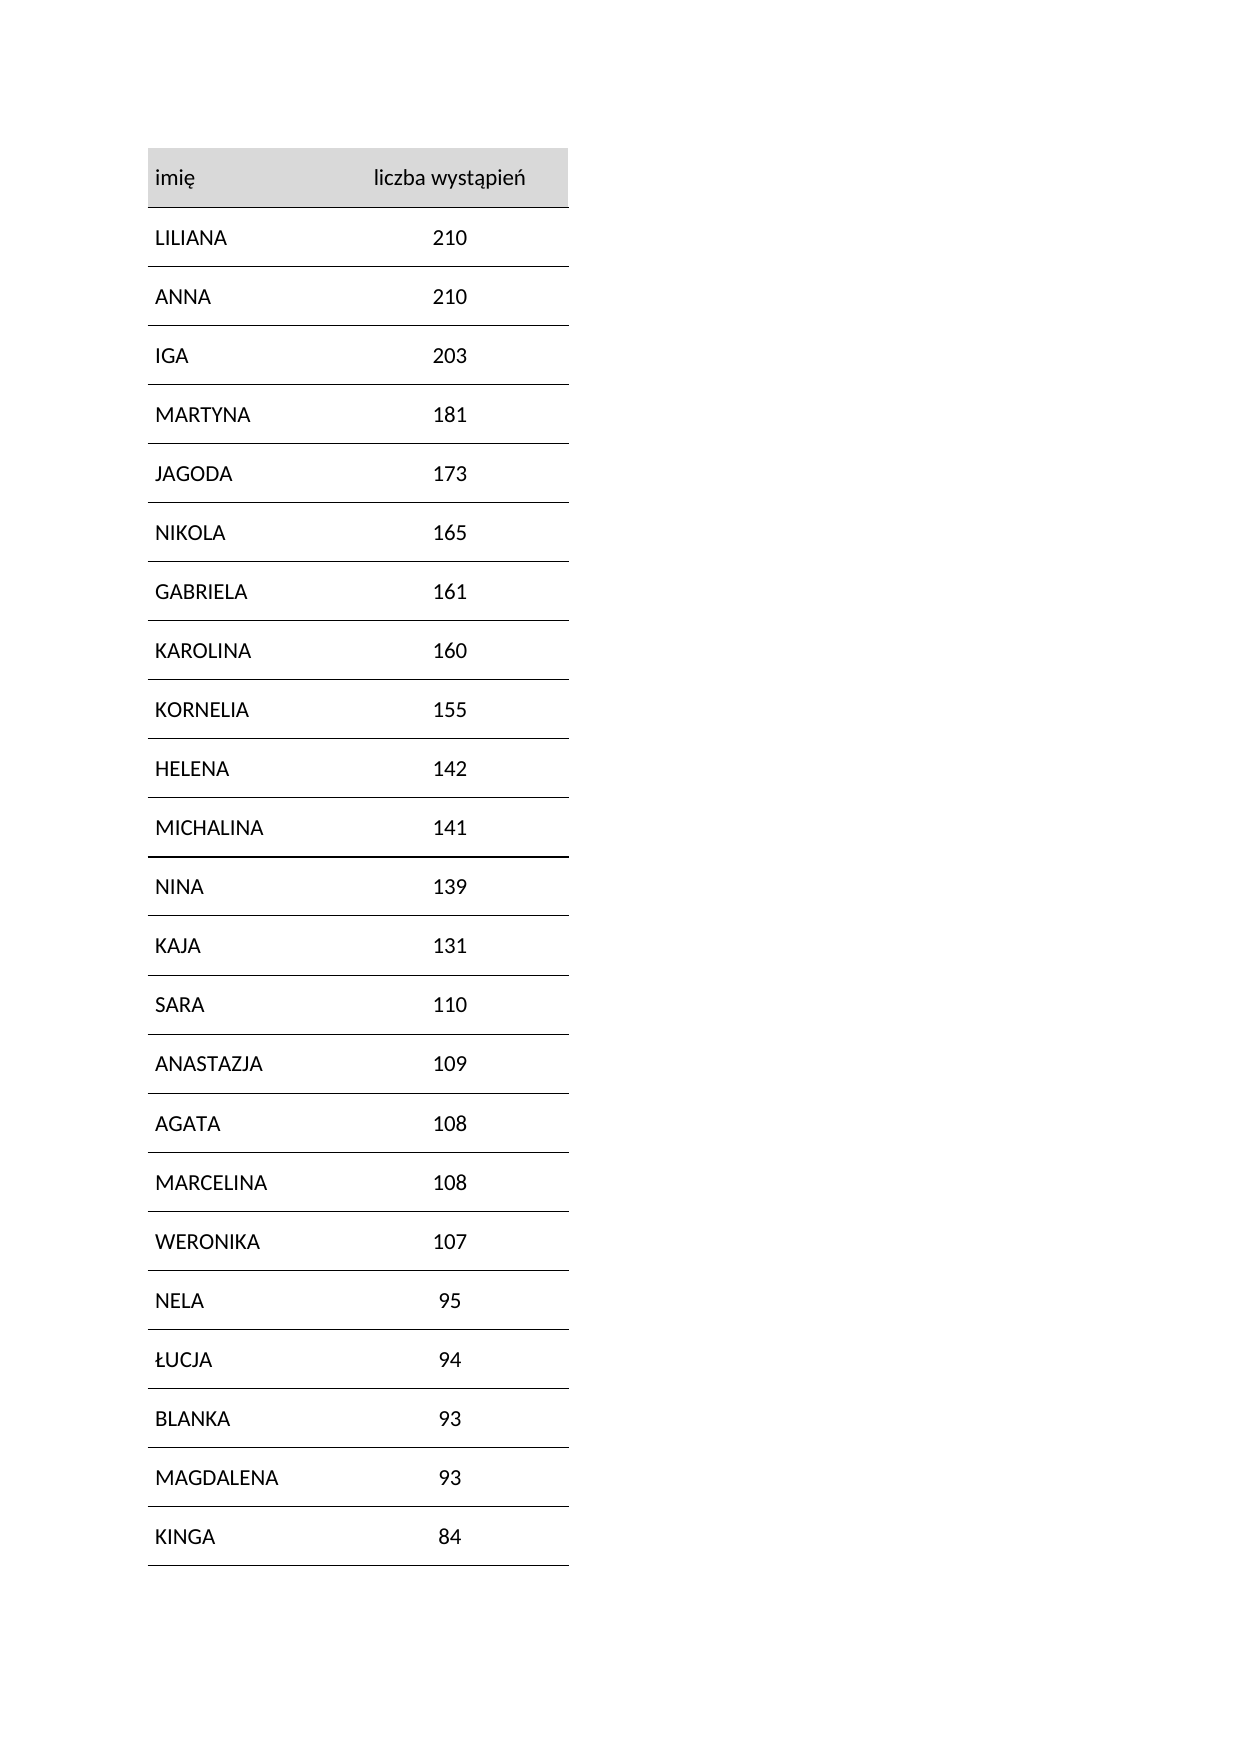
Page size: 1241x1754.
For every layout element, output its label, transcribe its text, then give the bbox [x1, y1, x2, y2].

table_cell KINGA [148, 1507, 331, 1565]
table_cell 93 [331, 1389, 568, 1447]
table_cell 108 [331, 1094, 568, 1152]
table_cell IGA [148, 326, 331, 384]
table_cell 107 [331, 1212, 568, 1270]
table_cell KAROLINA [148, 621, 331, 679]
table_cell JAGODA [148, 444, 331, 502]
table_cell MARCELINA [148, 1153, 331, 1211]
table_cell KAJA [148, 916, 331, 974]
table_cell 210 [331, 208, 568, 266]
table_cell MARTYNA [148, 385, 331, 443]
table_cell 110 [331, 976, 568, 1033]
table_cell AGATA [148, 1094, 331, 1152]
table_cell ANASTAZJA [148, 1035, 331, 1093]
table_cell KORNELIA [148, 680, 331, 738]
table_cell SARA [148, 976, 331, 1033]
table_cell 139 [331, 858, 568, 915]
table_cell 141 [331, 798, 568, 856]
table_cell BLANKA [148, 1389, 331, 1447]
table_cell 203 [331, 326, 568, 384]
table_cell 93 [331, 1448, 568, 1506]
table_header imię [148, 148, 331, 207]
table_cell MICHALINA [148, 798, 331, 856]
table_cell MAGDALENA [148, 1448, 331, 1506]
table_cell 95 [331, 1271, 568, 1329]
table_cell WERONIKA [148, 1212, 331, 1270]
table_cell ŁUCJA [148, 1330, 331, 1388]
table_cell ANNA [148, 267, 331, 325]
table_cell NELA [148, 1271, 331, 1329]
table_cell NIKOLA [148, 503, 331, 561]
table_cell 181 [331, 385, 568, 443]
table_cell 161 [331, 562, 568, 620]
table_cell 160 [331, 621, 568, 679]
table_cell 210 [331, 267, 568, 325]
table_cell 142 [331, 739, 568, 797]
table_header liczba wystąpień [331, 148, 568, 207]
table_cell 131 [331, 916, 568, 974]
table_cell NINA [148, 858, 331, 915]
table_cell 108 [331, 1153, 568, 1211]
table_cell 84 [331, 1507, 568, 1565]
table_cell HELENA [148, 739, 331, 797]
table_cell 165 [331, 503, 568, 561]
table_cell GABRIELA [148, 562, 331, 620]
table_cell 173 [331, 444, 568, 502]
table_cell LILIANA [148, 208, 331, 266]
table_cell 155 [331, 680, 568, 738]
table_cell 94 [331, 1330, 568, 1388]
table_cell 109 [331, 1035, 568, 1093]
